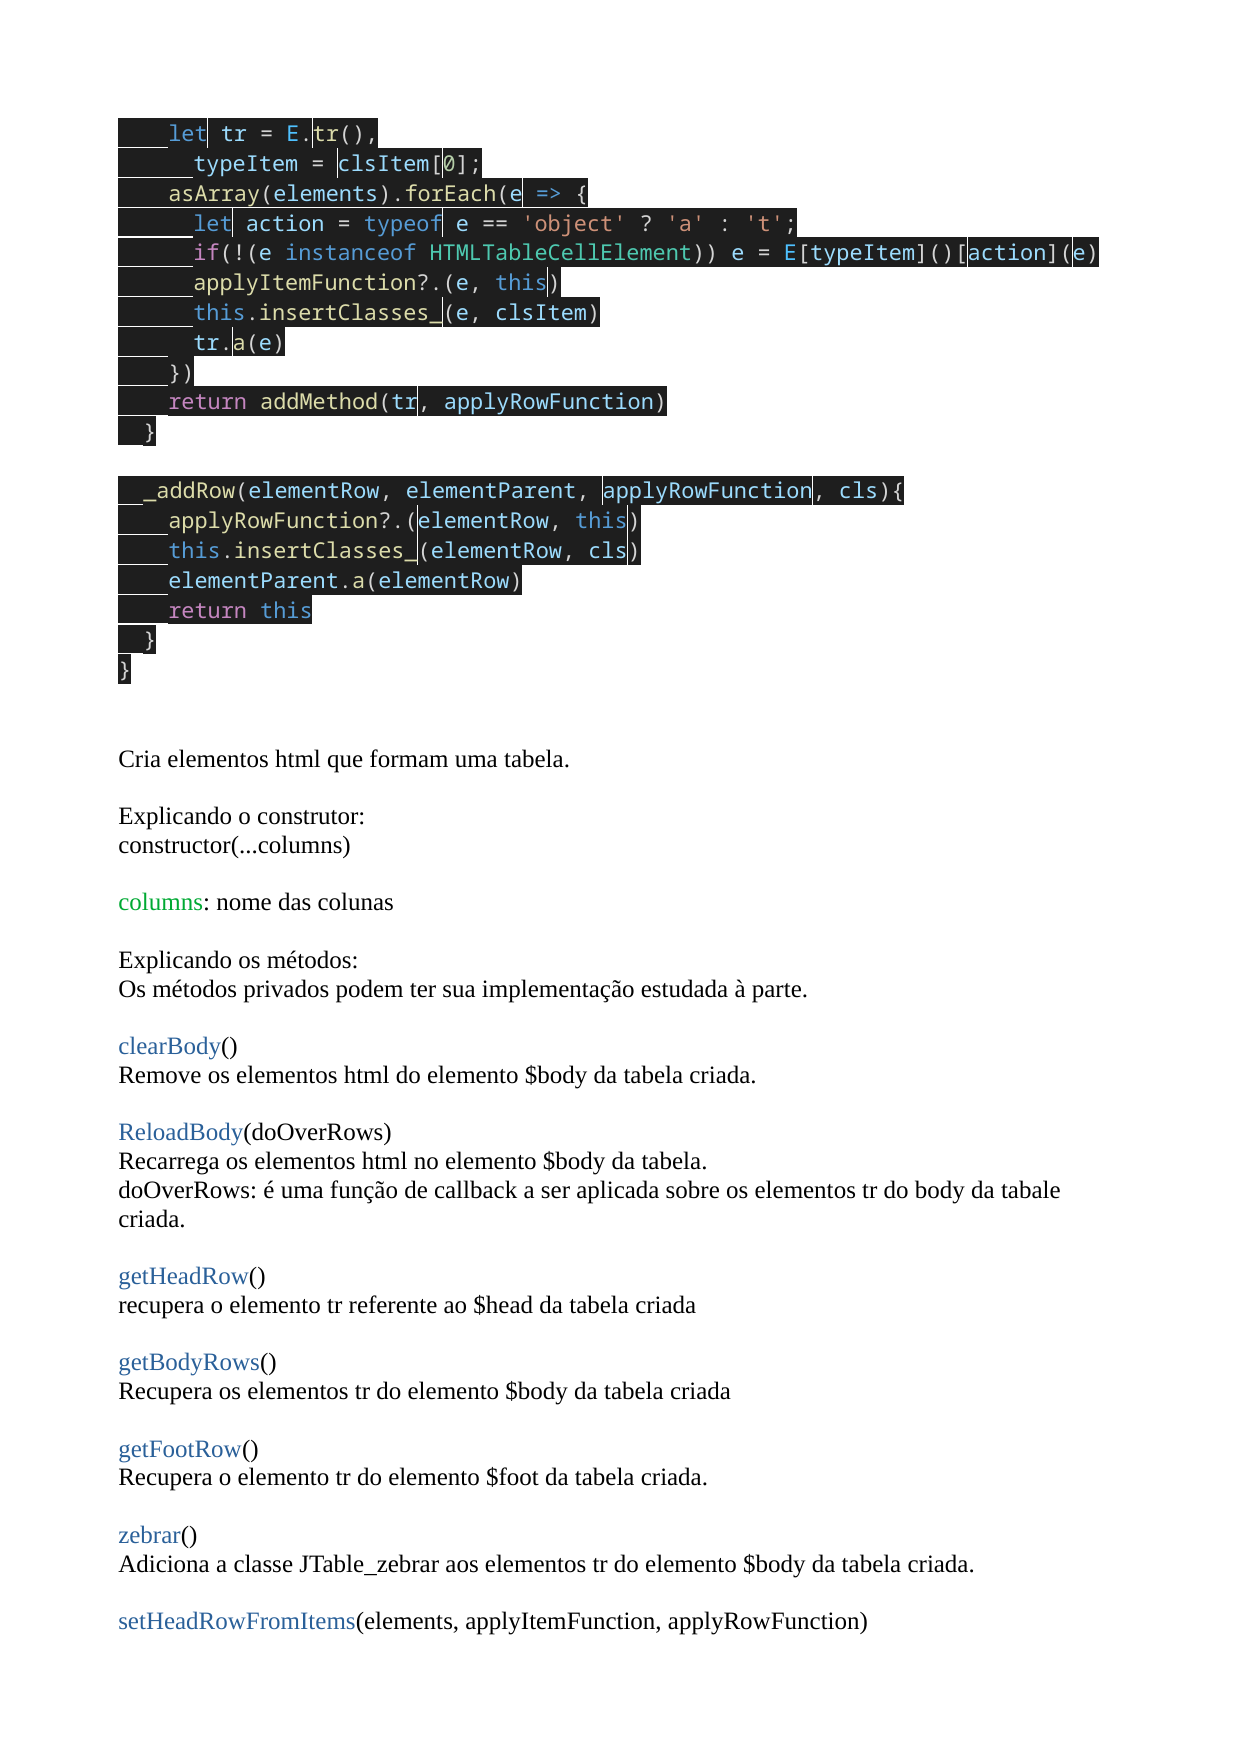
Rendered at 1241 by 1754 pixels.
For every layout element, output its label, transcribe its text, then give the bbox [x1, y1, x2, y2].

text Remove os elementos html do elemento $body da tabela criada. [118, 1060, 1122, 1089]
text } [118, 416, 1122, 446]
text this.insertClasses_(elementRow, cls) [118, 535, 1122, 565]
text doOverRows: é uma função de callback a ser aplicada sobre os elementos tr do body da tabale criada. [118, 1175, 1122, 1232]
text getBodyRows() [118, 1347, 1122, 1376]
text let action = typeof e == 'object' ? 'a' : 't'; [118, 207, 1122, 237]
text applyItemFunction?.(e, this) [118, 267, 1122, 297]
text zebrar() [118, 1520, 1122, 1549]
text constructor(...columns) [118, 830, 1122, 859]
text tr.a(e) [118, 327, 1122, 356]
text Recupera o elemento tr do elemento $foot da tabela criada. [118, 1462, 1122, 1491]
text clearBody() [118, 1031, 1122, 1060]
text Recupera os elementos tr do elemento $body da tabela criada [118, 1376, 1122, 1405]
text getFootRow() [118, 1434, 1122, 1462]
text _addRow(elementRow, elementParent, applyRowFunction, cls){ [118, 476, 1122, 505]
text Explicando os métodos: [118, 945, 1122, 974]
text columns: nome das colunas [118, 887, 1122, 916]
text return addMethod(tr, applyRowFunction) [118, 386, 1122, 416]
text applyRowFunction?.(elementRow, this) [118, 505, 1122, 535]
text Explicando o construtor: [118, 801, 1122, 830]
text let tr = E.tr(), [118, 118, 1122, 148]
text recupera o elemento tr referente ao $head da tabela criada [118, 1290, 1122, 1319]
text ReloadBody(doOverRows) [118, 1117, 1122, 1146]
text Cria elementos html que formam uma tabela. [118, 744, 1122, 772]
text } [118, 654, 1122, 684]
text Recarrega os elementos html no elemento $body da tabela. [118, 1146, 1122, 1175]
text Os métodos privados podem ter sua implementação estudada à parte. [118, 974, 1122, 1002]
text asArray(elements).forEach(e => { [118, 178, 1122, 207]
text this.insertClasses_(e, clsItem) [118, 297, 1122, 327]
text typeItem = clsItem[0]; [118, 148, 1122, 178]
text elementParent.a(elementRow) [118, 565, 1122, 595]
text Adiciona a classe JTable_zebrar aos elementos tr do elemento $body da tabela criada. [118, 1549, 1122, 1577]
text getHeadRow() [118, 1261, 1122, 1290]
text } [118, 624, 1122, 654]
text if(!(e instanceof HTMLTableCellElement)) e = E[typeItem]()[action](e) [118, 237, 1122, 267]
text }) [118, 356, 1122, 386]
text setHeadRowFromItems(elements, applyItemFunction, applyRowFunction) [118, 1606, 1122, 1635]
text return this [118, 595, 1122, 624]
